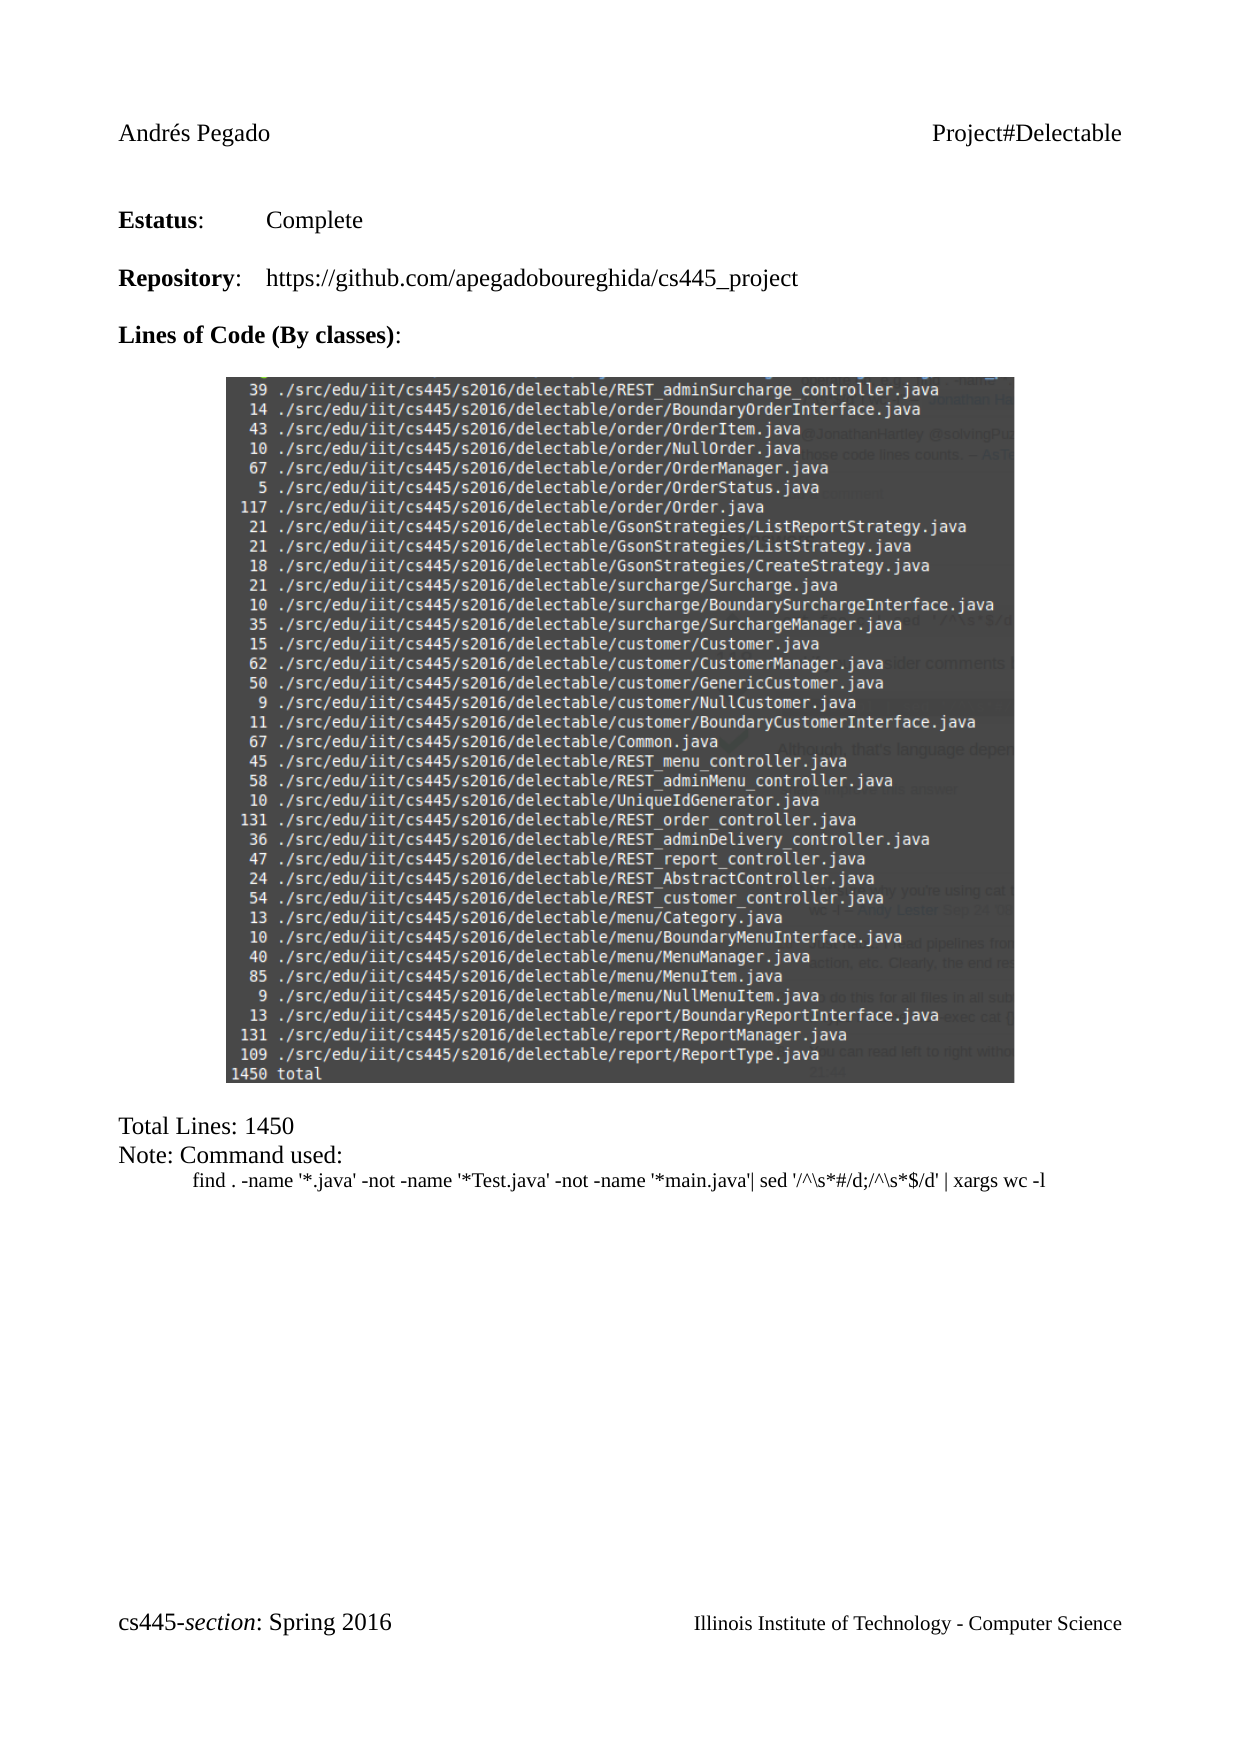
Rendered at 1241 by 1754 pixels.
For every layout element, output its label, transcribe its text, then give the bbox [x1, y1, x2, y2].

text Repository: https://github.com/apegadoboureghida/cs445_project [118, 263, 1122, 291]
text Lines of Code (By classes): [118, 320, 1122, 349]
text Note: Command used: [118, 1140, 1122, 1168]
text find . -name '*.java' -not -name '*Test.java' -not -name '*main.java'| sed '/^\s*#/d;/^\s*$/d' | xargs wc -l [118, 1168, 1122, 1192]
text Estatus: Complete [118, 205, 1122, 234]
picture [226, 377, 1015, 1083]
text Total Lines: 1450 [118, 1111, 1122, 1140]
